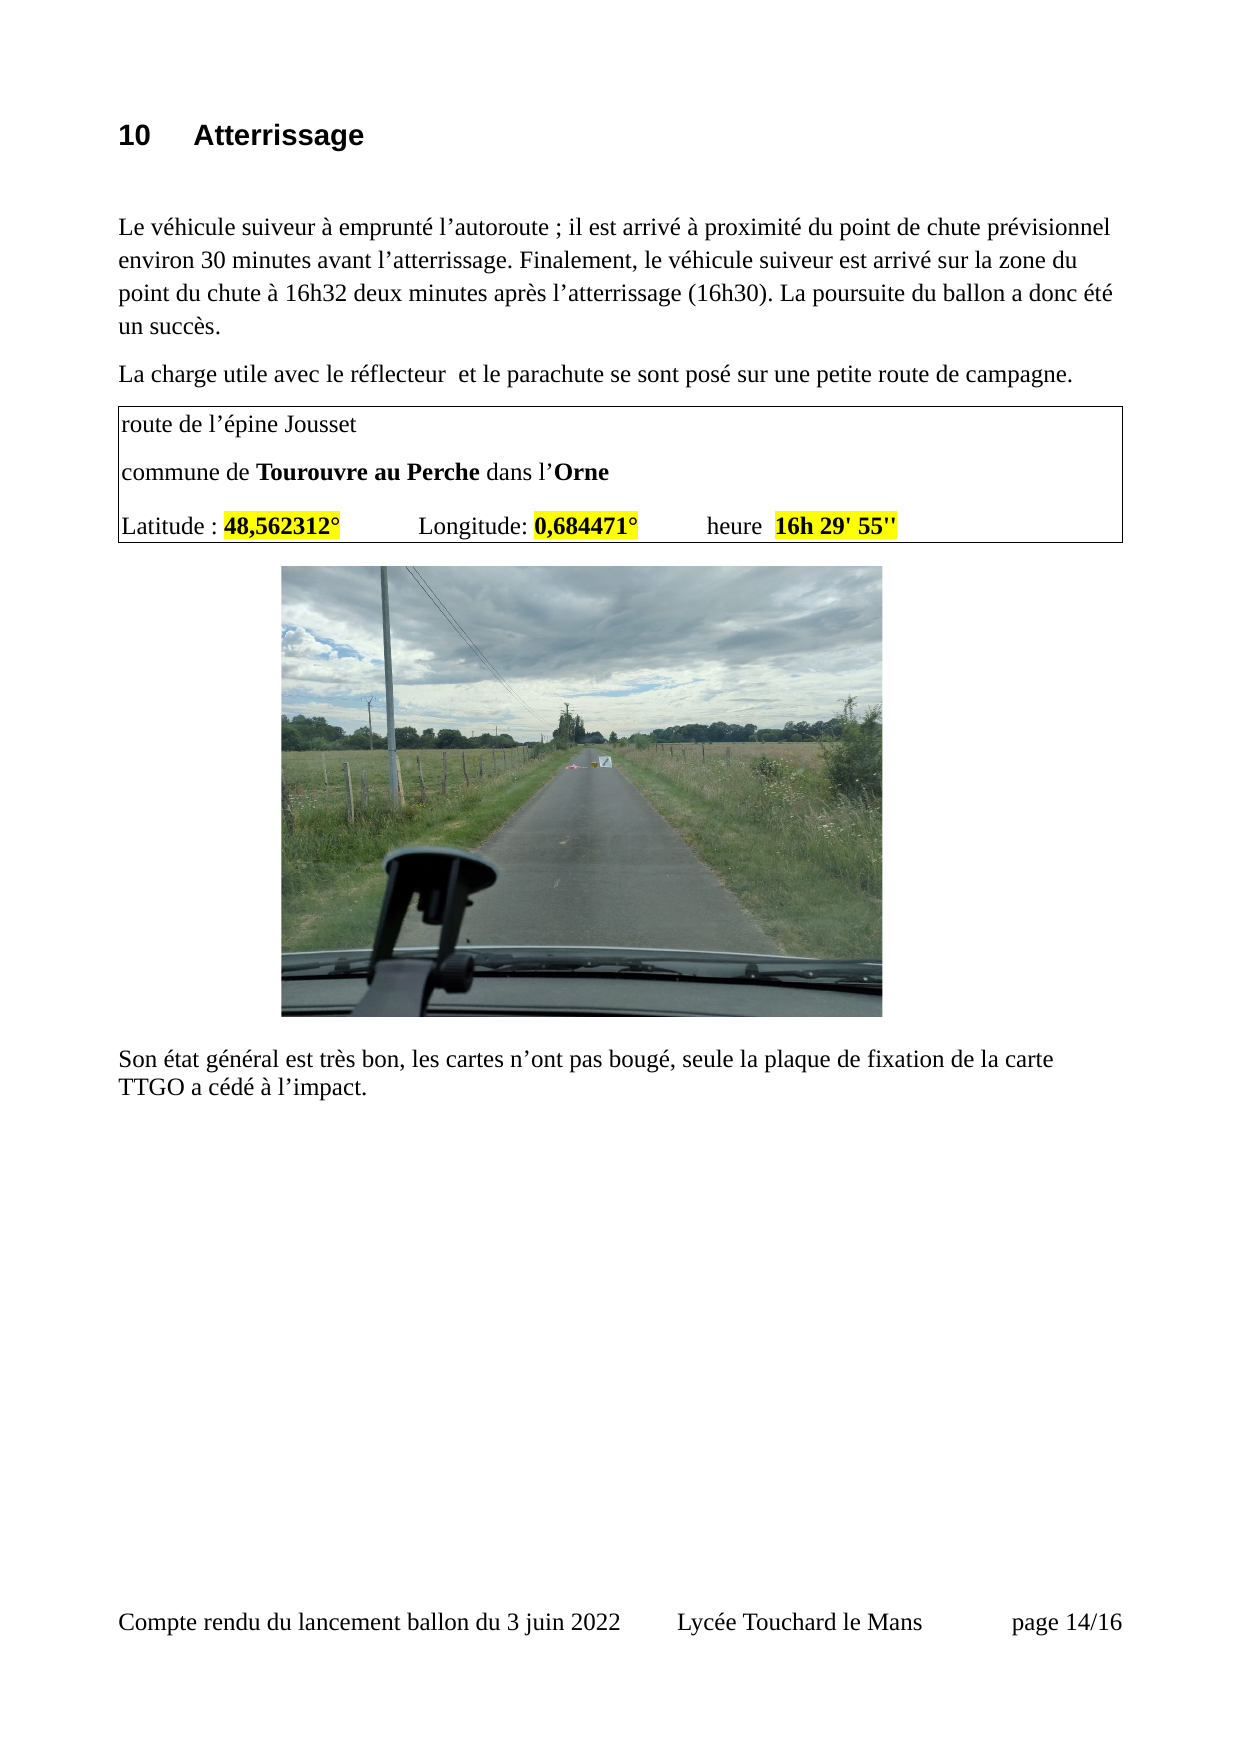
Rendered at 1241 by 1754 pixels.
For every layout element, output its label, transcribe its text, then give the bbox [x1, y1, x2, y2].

text commune de Tourouvre au Perche dans l’Orne [119, 454, 1122, 486]
subtitle Atterrissage [118, 118, 1122, 152]
text La charge utile avec le réflecteur et le parachute se sont posé sur une petite route de campagne. [118, 359, 1122, 387]
text Le véhicule suiveur à emprunté l’autoroute ; il est arrivé à proximité du point de chute prévisionnel environ 30 minutes avant l’atterrissage. Finalement, le véhicule suiveur est arrivé sur la zone du point du chute à 16h32 deux minutes après l’atterrissage (16h30). La poursuite du ballon a donc été un succès. [118, 212, 1122, 340]
text Latitude : 48,562312° Longitude: 0,684471° heure 16h 29' 55'' [119, 508, 1122, 542]
picture [281, 566, 883, 1017]
text route de l’épine Jousset [119, 407, 1122, 438]
text Son état général est très bon, les cartes n’ont pas bougé, seule la plaque de fixation de la carte TTGO a cédé à l’impact. [118, 1044, 1122, 1101]
